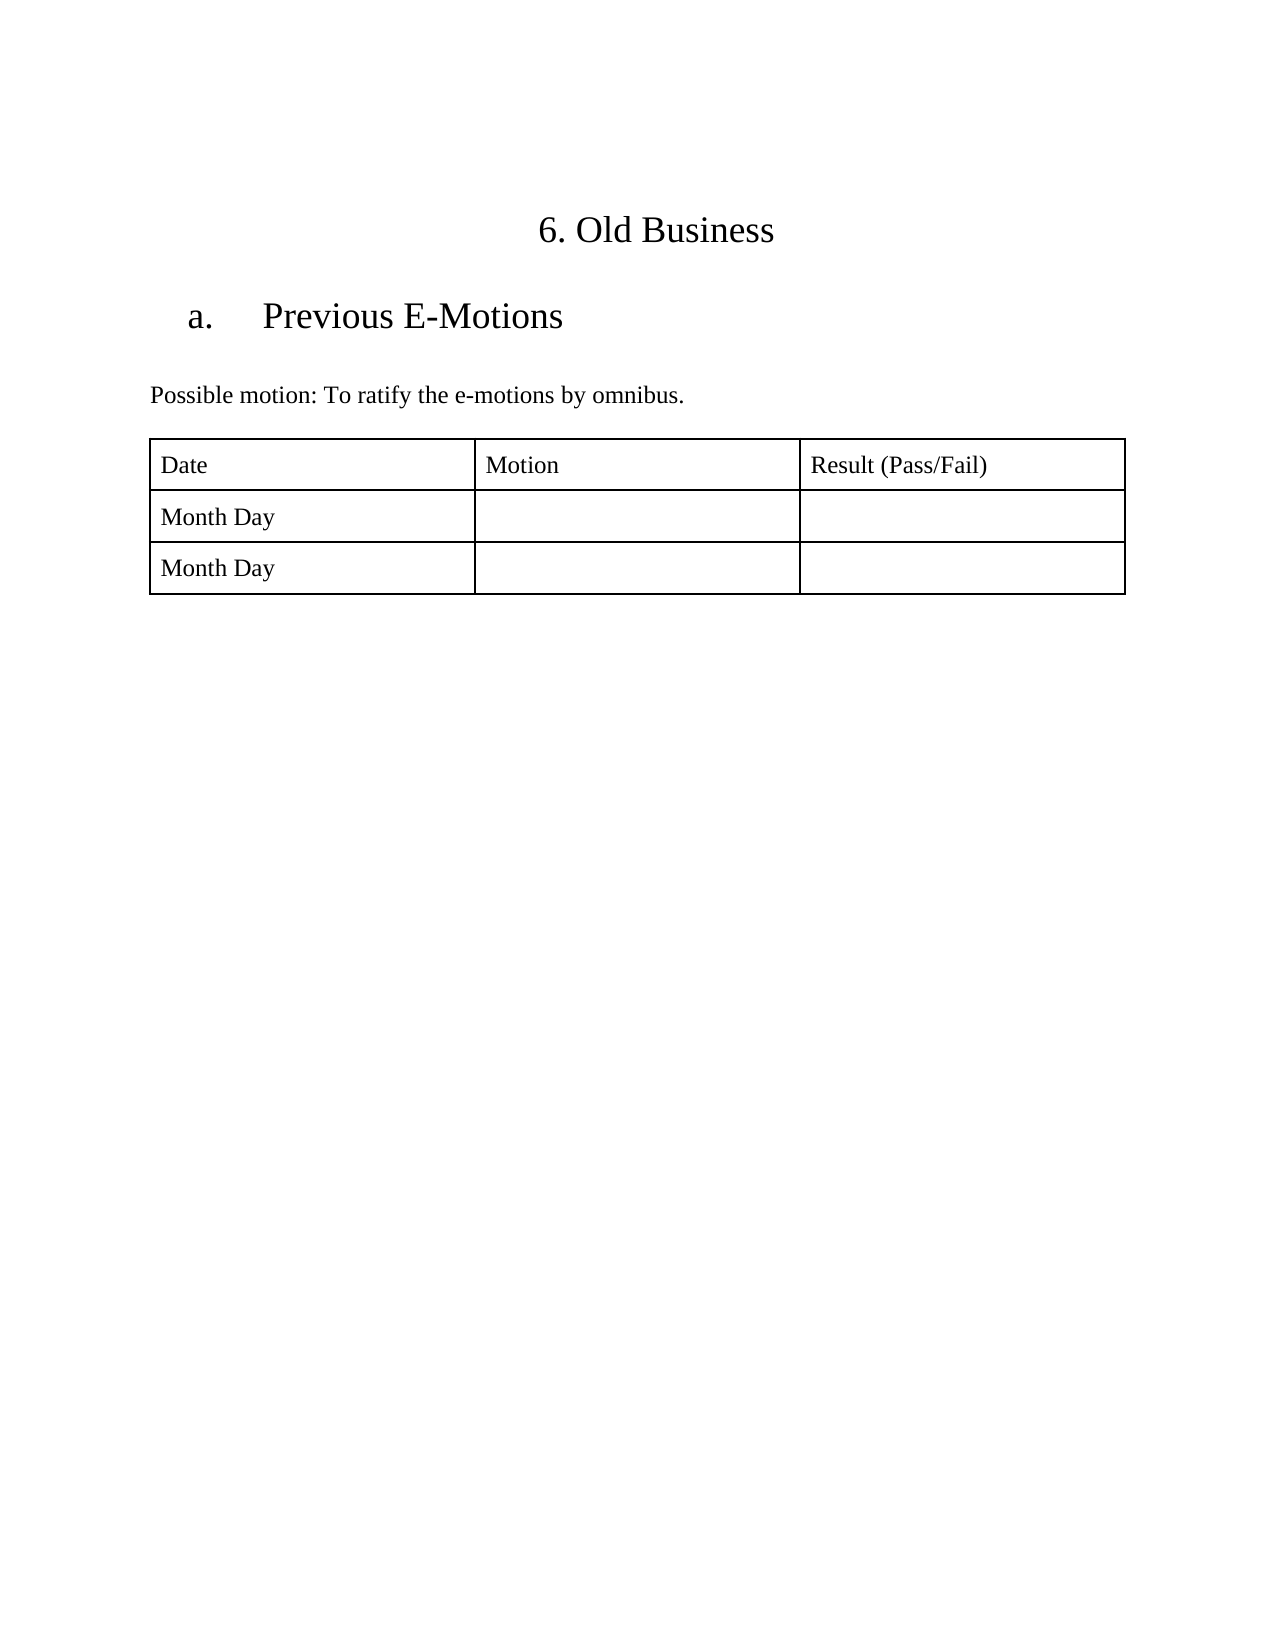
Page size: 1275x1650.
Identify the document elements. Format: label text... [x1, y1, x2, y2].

table_cell [476, 491, 799, 541]
table_header Date [151, 440, 474, 489]
subtitle Previous E-Motions [187, 294, 1125, 337]
table_cell [801, 543, 1124, 592]
table_header Result (Pass/Fail) [801, 440, 1124, 489]
table_cell [476, 543, 799, 592]
table_cell Month Day [151, 543, 474, 592]
table_cell Month Day [151, 491, 474, 541]
table_header Motion [476, 440, 799, 489]
subtitle Old Business [187, 207, 1125, 251]
text Possible motion: To ratify the e-motions by omnibus. [150, 380, 1125, 409]
table_cell [801, 491, 1124, 541]
